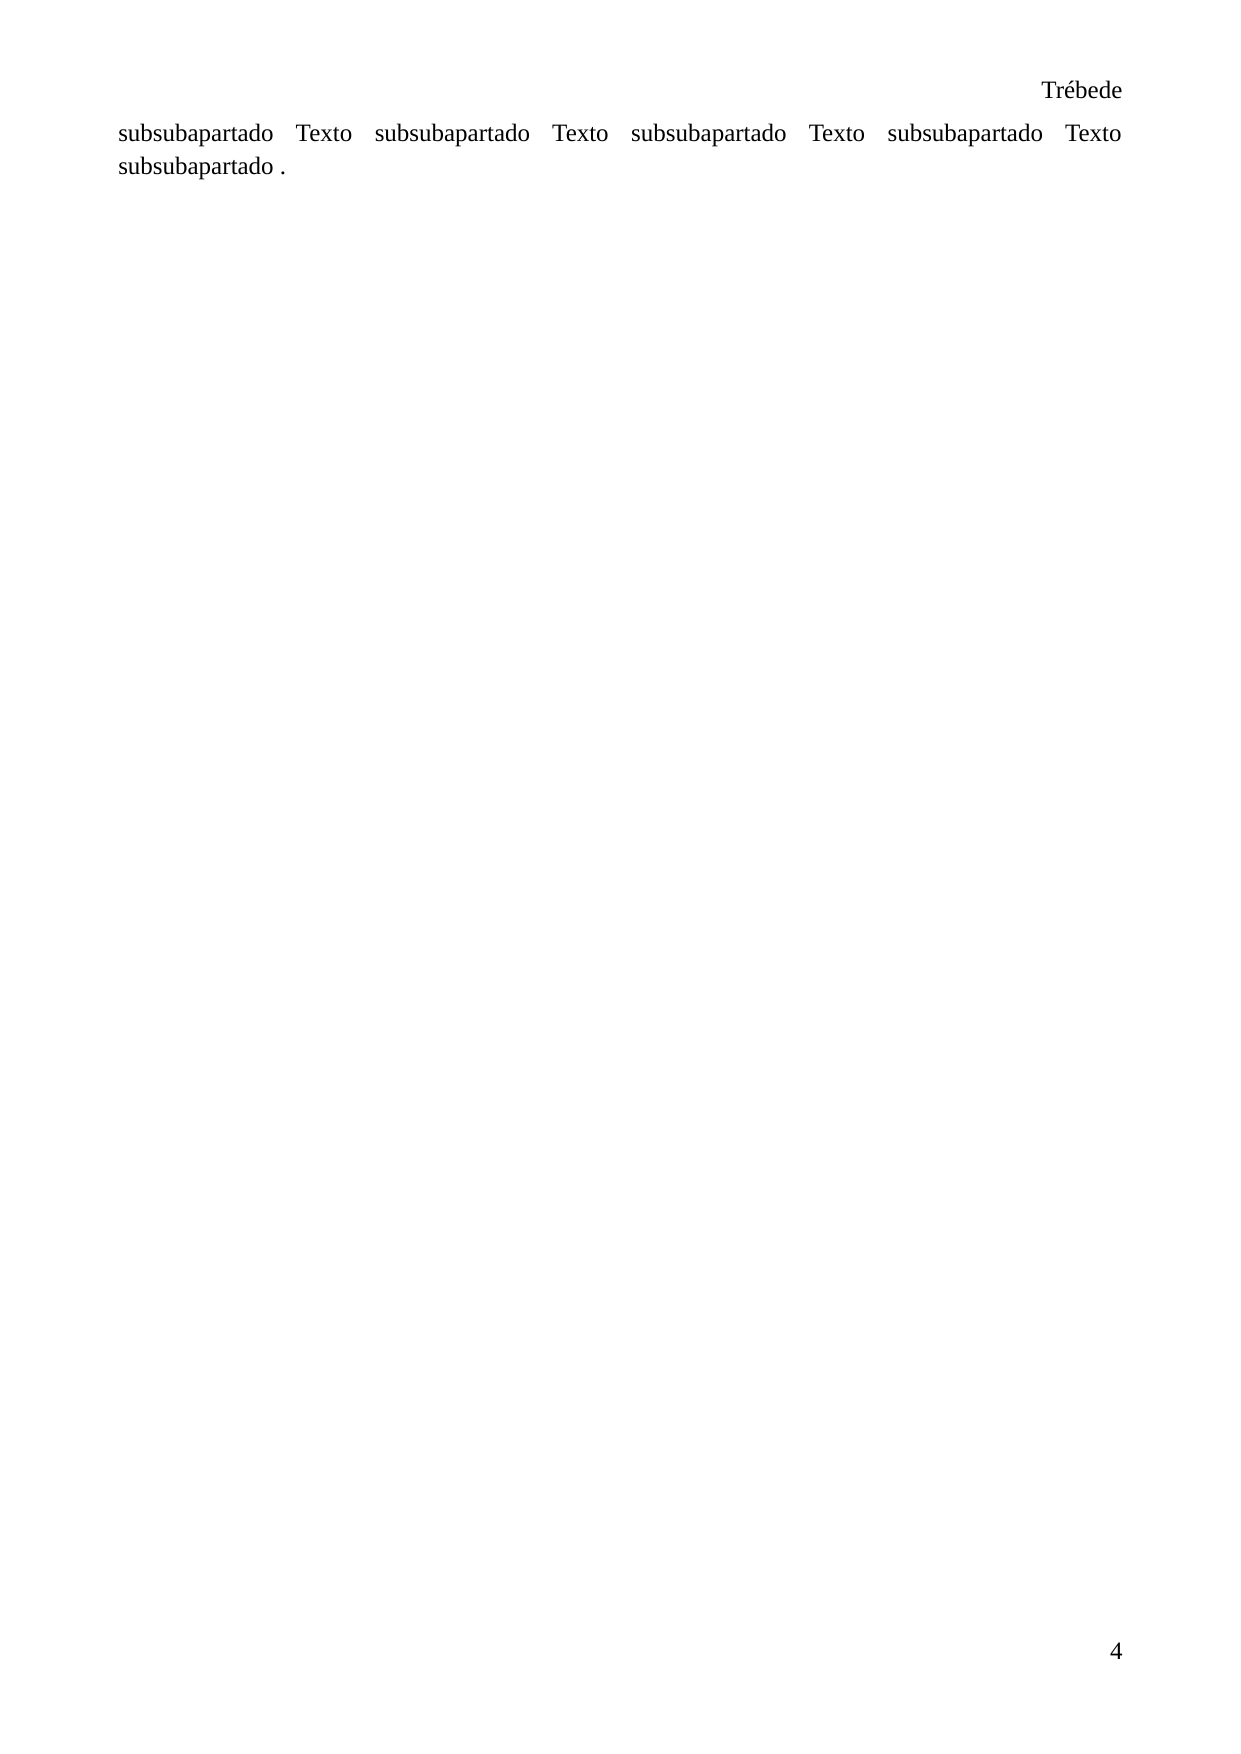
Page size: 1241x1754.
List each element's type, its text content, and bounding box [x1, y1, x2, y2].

text subsubapartado Texto subsubapartado Texto subsubapartado Texto subsubapartado Texto subsubapartado . [118, 118, 1122, 180]
